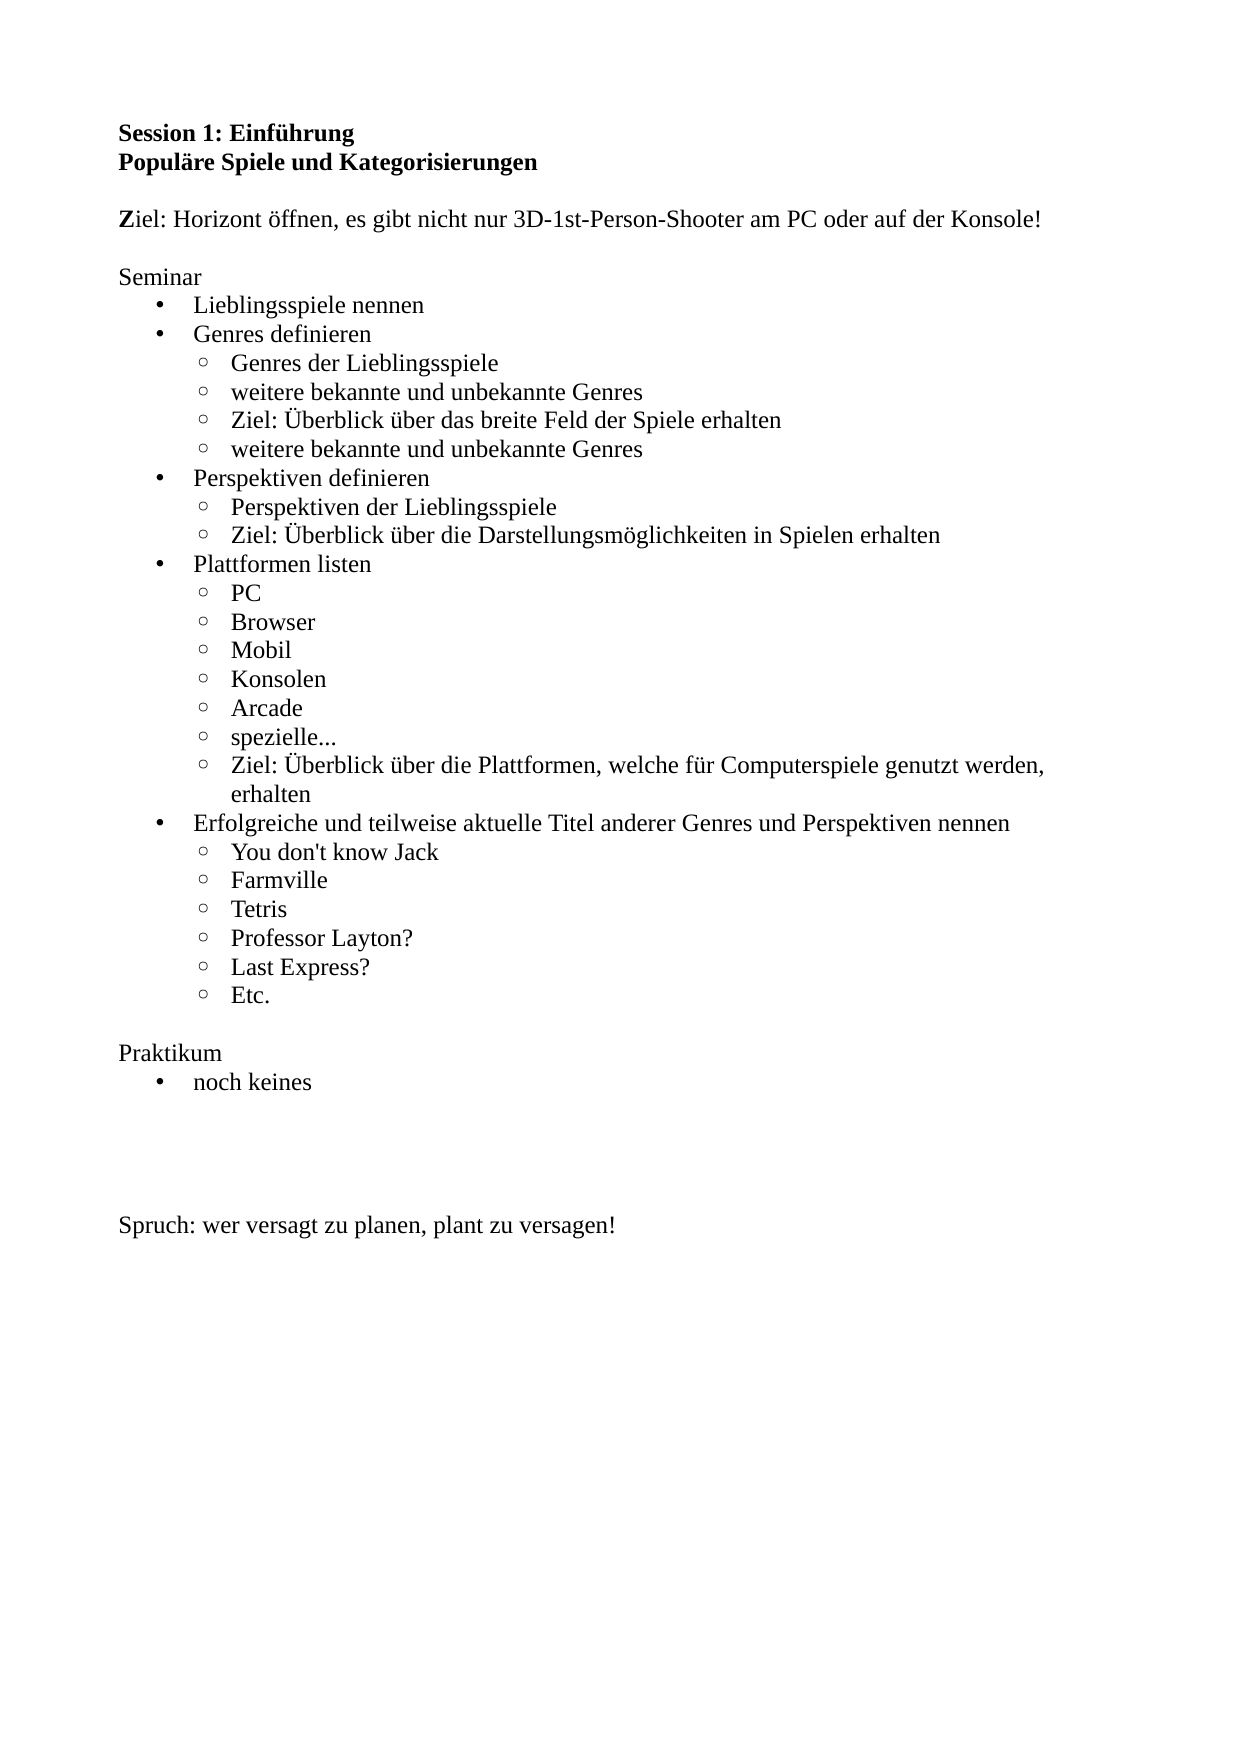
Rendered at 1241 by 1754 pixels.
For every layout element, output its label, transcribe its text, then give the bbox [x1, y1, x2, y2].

list Professor Layton? [193, 923, 1122, 952]
list Farmville [193, 866, 1122, 894]
list Ziel: Überblick über die Darstellungsmöglichkeiten in Spielen erhalten [193, 521, 1122, 549]
list Browser [193, 607, 1122, 636]
list spezielle... [193, 722, 1122, 751]
list Genres der Lieblingsspiele [193, 348, 1122, 377]
list Ziel: Überblick über das breite Feld der Spiele erhalten [193, 406, 1122, 434]
text Seminar [118, 262, 1122, 291]
list Arcade [193, 693, 1122, 722]
list Perspektiven der Lieblingsspiele [193, 492, 1122, 521]
list Perspektiven definieren [156, 463, 1122, 492]
list Plattformen listen [156, 549, 1122, 578]
text Ziel: Horizont öffnen, es gibt nicht nur 3D-1st-Person-Shooter am PC oder auf der Konsole! [118, 204, 1122, 233]
list Genres definieren [156, 319, 1122, 348]
list noch keines [156, 1067, 1122, 1096]
list Konsolen [193, 664, 1122, 693]
list weitere bekannte und unbekannte Genres [193, 434, 1122, 463]
list PC [193, 578, 1122, 607]
text Praktikum [118, 1038, 1122, 1067]
list weitere bekannte und unbekannte Genres [193, 377, 1122, 406]
list Last Express? [193, 952, 1122, 981]
list Ziel: Überblick über die Plattformen, welche für Computerspiele genutzt werden, erhalten [193, 751, 1122, 808]
text Session 1: Einführung [118, 118, 1122, 147]
list Mobil [193, 636, 1122, 664]
list Lieblingsspiele nennen [156, 291, 1122, 319]
text Spruch: wer versagt zu planen, plant zu versagen! [118, 1211, 1122, 1239]
text Populäre Spiele und Kategorisierungen [118, 147, 1122, 176]
list Tetris [193, 894, 1122, 923]
list Erfolgreiche und teilweise aktuelle Titel anderer Genres und Perspektiven nennen [156, 808, 1122, 837]
list Etc. [193, 981, 1122, 1009]
list You don't know Jack [193, 837, 1122, 866]
